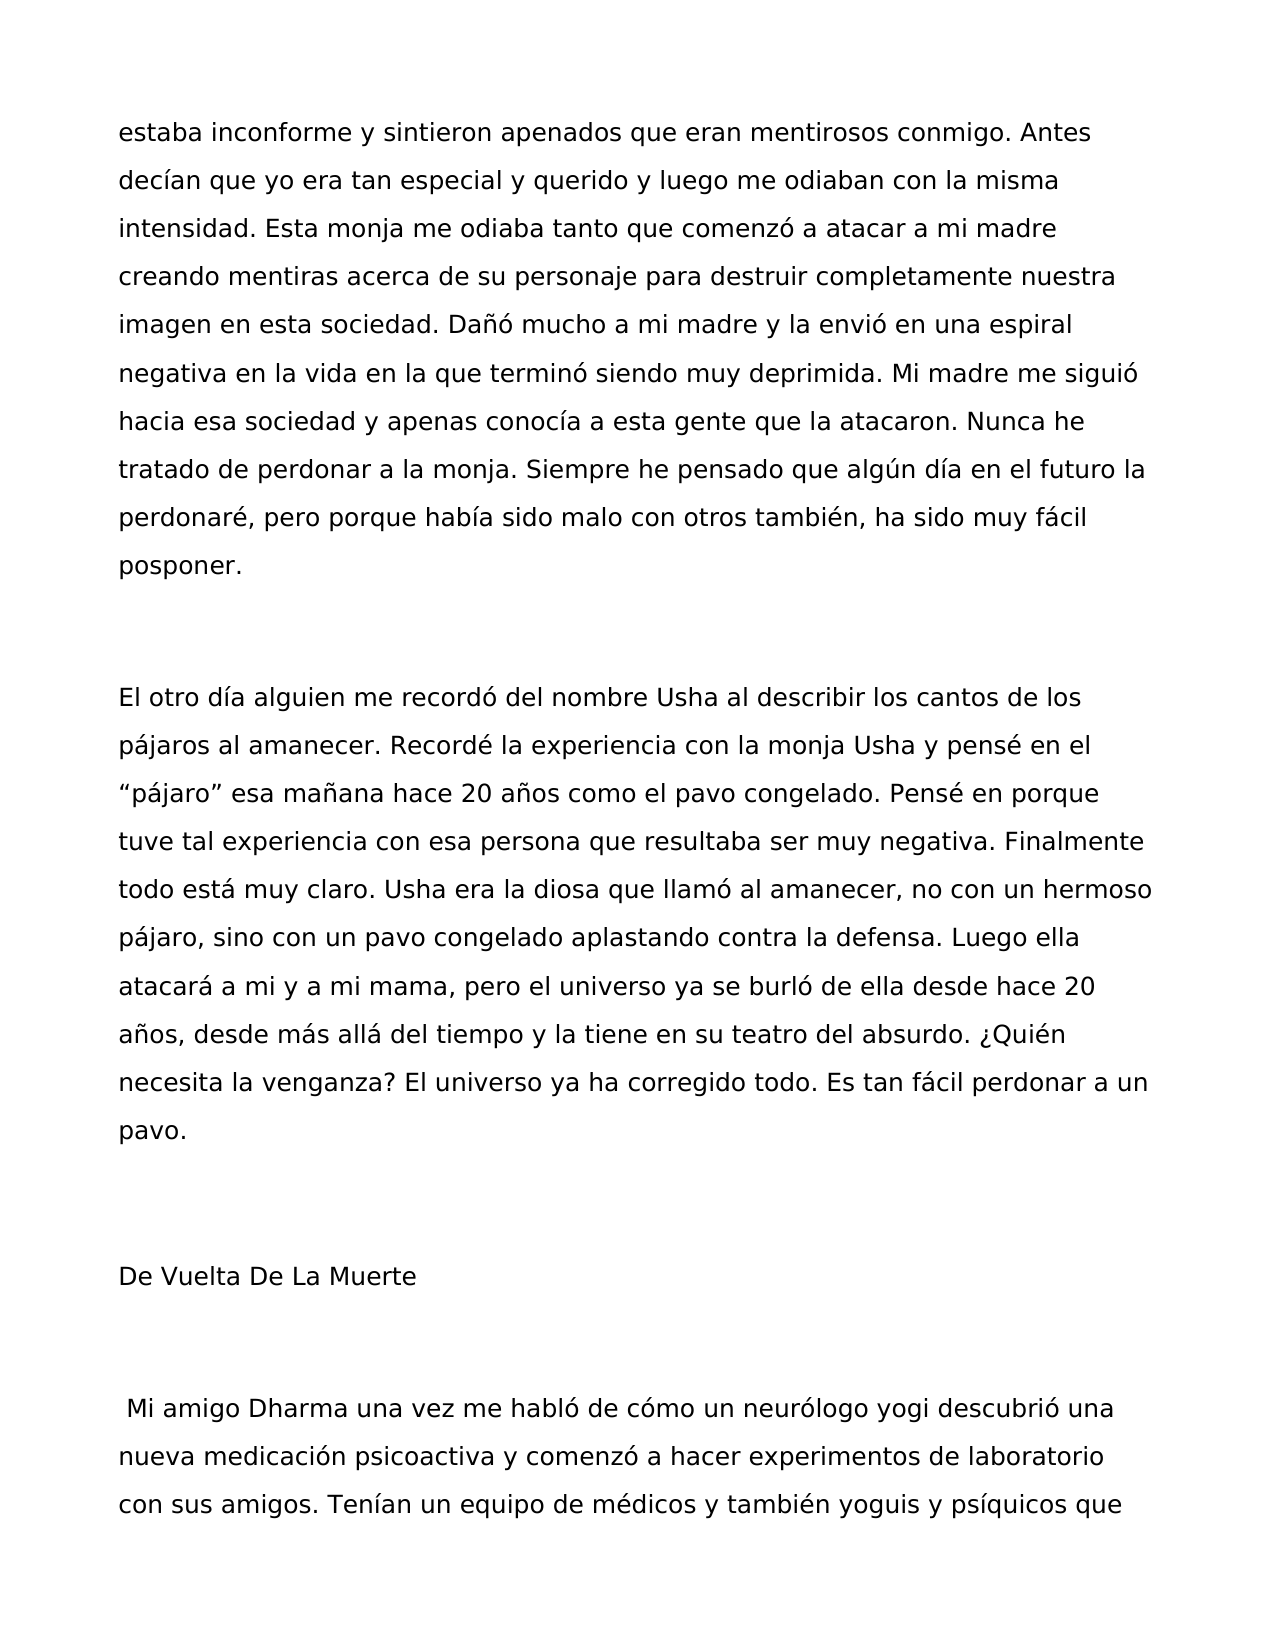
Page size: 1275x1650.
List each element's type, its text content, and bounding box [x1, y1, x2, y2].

text Mi amigo Dharma una vez me habló de cómo un neurólogo yogi descubrió una nueva medicación psicoactiva y comenzó a hacer experimentos de laboratorio con sus amigos. Tenían un equipo de médicos y también yoguis y psíquicos que [118, 1394, 1157, 1519]
text De Vuelta De La Muerte [118, 1262, 1157, 1291]
text El otro día alguien me recordó del nombre Usha al describir los cantos de los pájaros al amanecer. Recordé la experiencia con la monja Usha y pensé en el “pájaro” esa mañana hace 20 años como el pavo congelado. Pensé en porque tuve tal experiencia con esa persona que resultaba ser muy negativa. Finalmente todo está muy claro. Usha era la diosa que llamó al amanecer, no con un hermoso pájaro, sino con un pavo congelado aplastando contra la defensa. Luego ella atacará a mi y a mi mama, pero el universo ya se burló de ella desde hace 20 años, desde más allá del tiempo y la tiene en su teatro del absurdo. ¿Quién necesita la venganza? El universo ya ha corregido todo. Es tan fácil perdonar a un pavo. [118, 683, 1157, 1145]
text estaba inconforme y sintieron apenados que eran mentirosos conmigo. Antes decían que yo era tan especial y querido y luego me odiaban con la misma intensidad. Esta monja me odiaba tanto que comenzó a atacar a mi madre creando mentiras acerca de su personaje para destruir completamente nuestra imagen en esta sociedad. Dañó mucho a mi madre y la envió en una espiral negativa en la vida en la que terminó siendo muy deprimida. Mi madre me siguió hacia esa sociedad y apenas conocía a esta gente que la atacaron. Nunca he tratado de perdonar a la monja. Siempre he pensado que algún día en el futuro la perdonaré, pero porque había sido malo con otros también, ha sido muy fácil posponer. [118, 118, 1157, 580]
